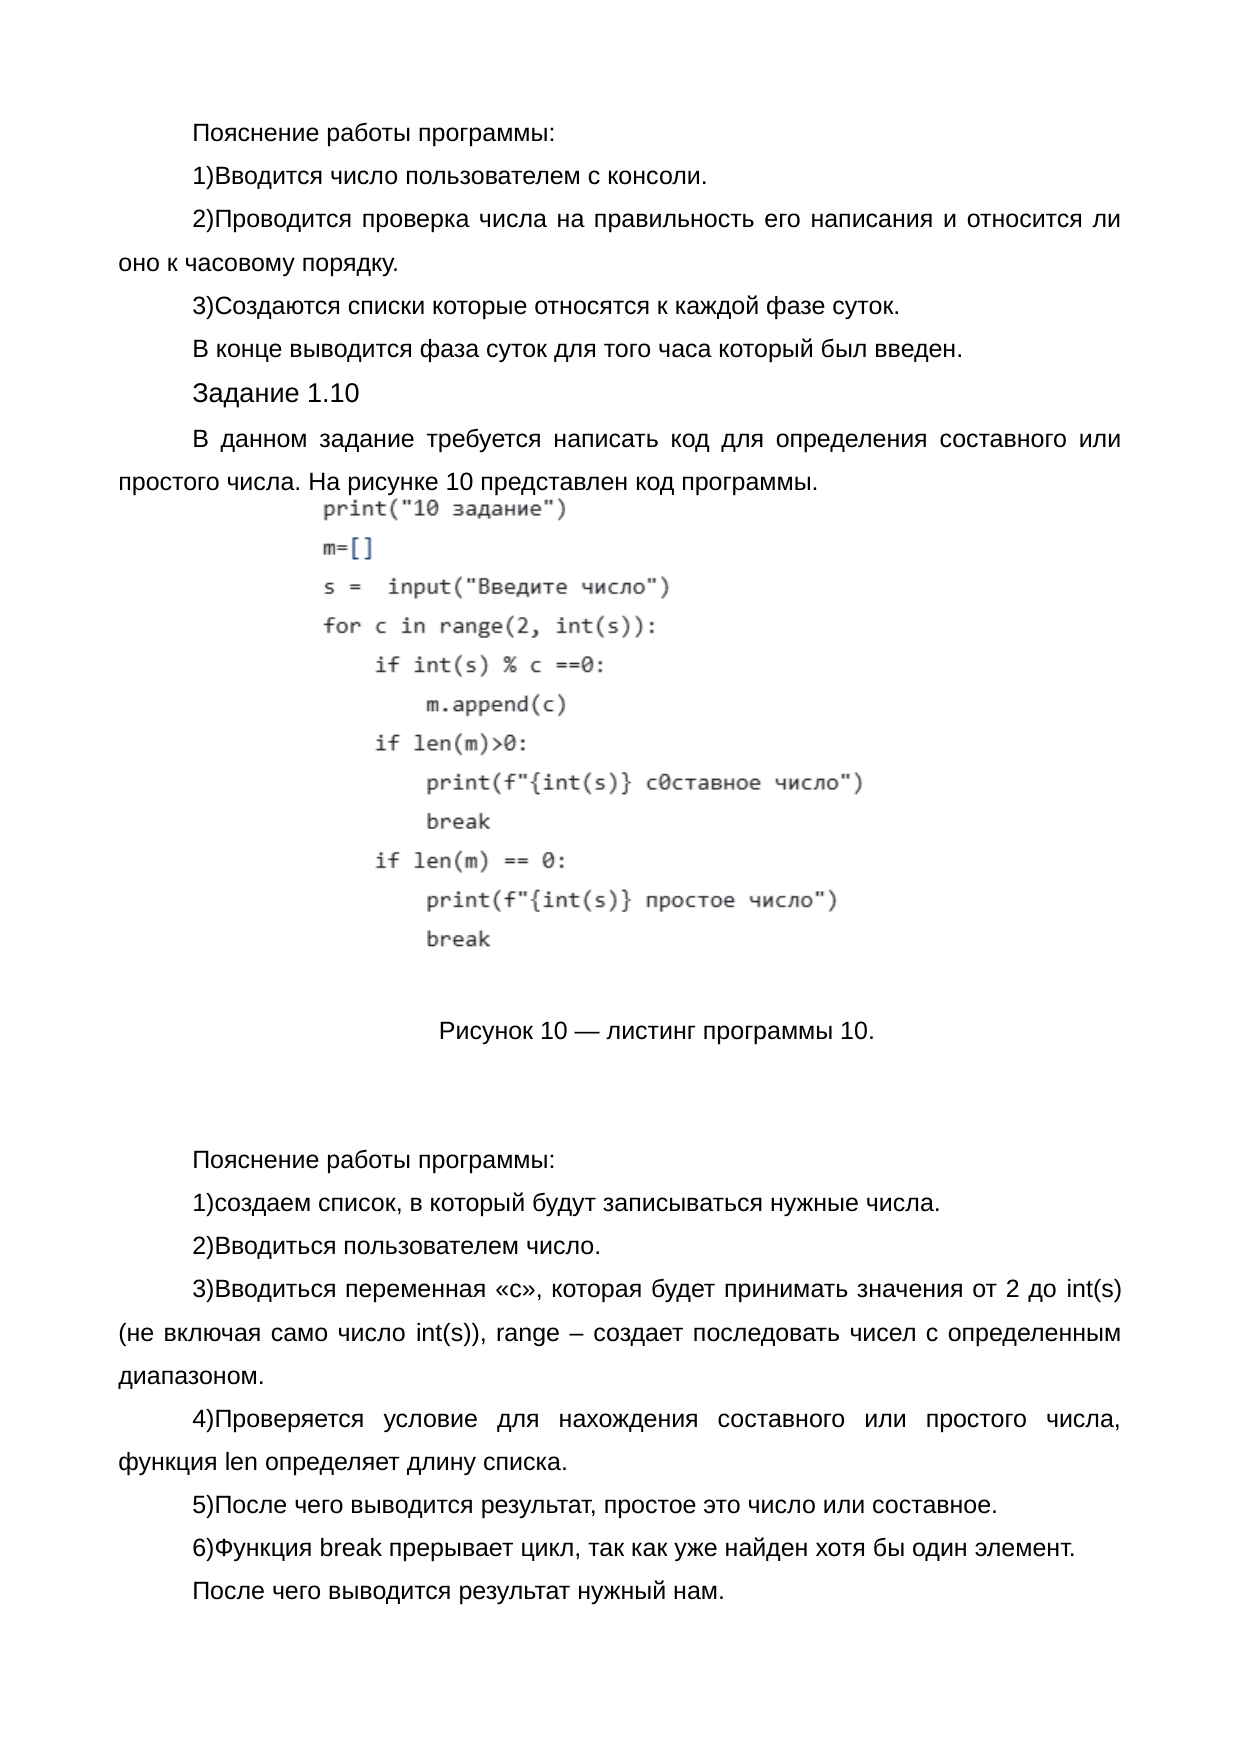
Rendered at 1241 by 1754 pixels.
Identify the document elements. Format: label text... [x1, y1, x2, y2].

text 3)Вводиться переменная «c», которая будет принимать значения от 2 до int(s) (не включая само число int(s)), range – создает последовать чисел с определенным диапазоном. [118, 1274, 1122, 1389]
picture [318, 497, 867, 959]
text После чего выводится результат нужный нам. [118, 1576, 1122, 1605]
text 2)Проводится проверка числа на правильность его написания и относится ли оно к часовому порядку. [118, 204, 1122, 276]
text Рисунок 10 — листинг программы 10. [118, 1016, 1122, 1044]
text 4)Проверяется условие для нахождения составного или простого числа, функция len определяет длину списка. [118, 1404, 1122, 1476]
text 1)создаем список, в который будут записываться нужные числа. [118, 1188, 1122, 1217]
text В конце выводится фаза суток для того часа который был введен. [118, 334, 1122, 362]
text Пояснение работы программы: [118, 1145, 1122, 1174]
text 1)Вводится число пользователем с консоли. [118, 161, 1122, 190]
text 2)Вводиться пользователем число. [118, 1231, 1122, 1260]
text 6)Функция break прерывает цикл, так как уже найден хотя бы один элемент. [118, 1533, 1122, 1562]
text В данном задание требуется написать код для определения составного или простого числа. На рисунке 10 представлен код программы. [118, 424, 1122, 496]
text Задание 1.10 [118, 377, 1122, 408]
text Пояснение работы программы: [118, 118, 1122, 147]
text 5)После чего выводится результат, простое это число или составное. [118, 1490, 1122, 1519]
text 3)Создаются списки которые относятся к каждой фазе суток. [118, 291, 1122, 319]
